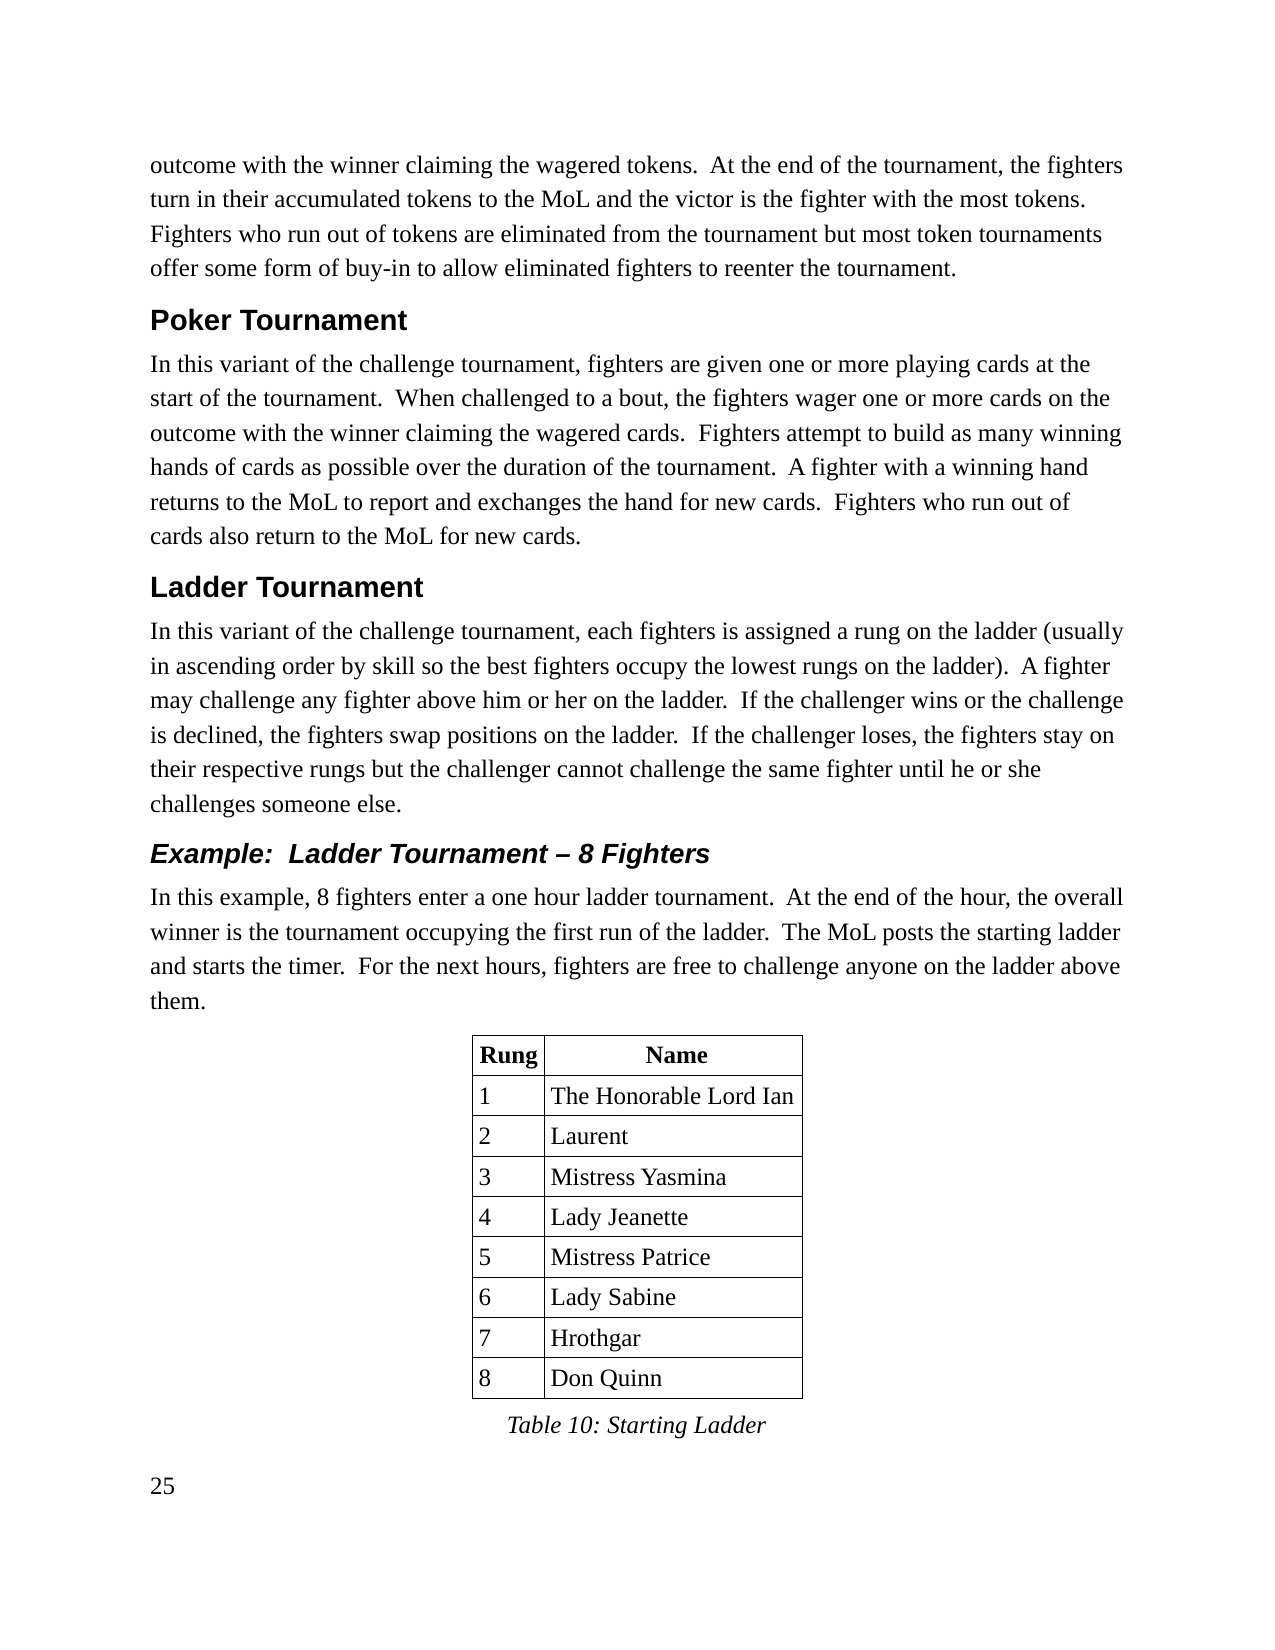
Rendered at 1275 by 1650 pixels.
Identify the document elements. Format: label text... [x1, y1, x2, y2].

text In this example, 8 fighters enter a one hour ladder tournament. At the end of the hour, the overall winner is the tournament occupying the first run of the ladder. The MoL posts the starting ladder and starts the timer. For the next hours, fighters are free to challenge anyone on the ladder above them. [150, 882, 1125, 1014]
subtitle Ladder Tournament [150, 570, 1125, 604]
table_cell Lady Jeanette [545, 1197, 802, 1236]
text In this variant of the challenge tournament, each fighters is assigned a rung on the ladder (usually in ascending order by skill so the best fighters occupy the lowest rungs on the ladder). A fighter may challenge any fighter above him or her on the ladder. If the challenger wins or the challenge is declined, the fighters swap positions on the ladder. If the challenger loses, the fighters stay on their respective rungs but the challenger cannot challenge the same fighter until he or she challenges someone else. [150, 616, 1125, 818]
table_cell Lady Sabine [545, 1278, 802, 1317]
text In this variant of the challenge tournament, fighters are given one or more playing cards at the start of the tournament. When challenged to a bout, the fighters wager one or more cards on the outcome with the winner claiming the wagered cards. Fighters attempt to build as many winning hands of cards as possible over the duration of the tournament. A fighter with a winning hand returns to the MoL to report and exchanges the hand for new cards. Fighters who run out of cards also return to the MoL for new cards. [150, 349, 1125, 550]
text outcome with the winner claiming the wagered tokens. At the end of the tournament, the fighters turn in their accumulated tokens to the MoL and the victor is the fighter with the most tokens. Fighters who run out of tokens are eliminated from the tournament but most token tournaments offer some form of buy-in to allow eliminated fighters to reenter the tournament. [150, 150, 1125, 282]
table_cell Mistress Patrice [545, 1237, 802, 1277]
table_cell The Honorable Lord Ian [545, 1076, 802, 1115]
subtitle Poker Tournament [150, 302, 1125, 336]
table_cell Hrothgar [545, 1318, 802, 1357]
text Table 10: Starting Ladder [150, 1410, 1125, 1439]
table_cell 2 [473, 1116, 544, 1156]
table_cell 4 [473, 1197, 544, 1236]
table_cell 3 [473, 1157, 544, 1196]
table_cell Laurent [545, 1116, 802, 1156]
table_cell 6 [473, 1278, 544, 1317]
table_header Rung [473, 1036, 544, 1075]
subtitle Example: Ladder Tournament – 8 Fighters [150, 838, 1125, 870]
table_cell 1 [473, 1076, 544, 1115]
table_cell 5 [473, 1237, 544, 1277]
table_header Name [545, 1036, 802, 1075]
table_cell 8 [473, 1358, 544, 1398]
table_cell Mistress Yasmina [545, 1157, 802, 1196]
table_cell 7 [473, 1318, 544, 1357]
table_cell Don Quinn [545, 1358, 802, 1398]
